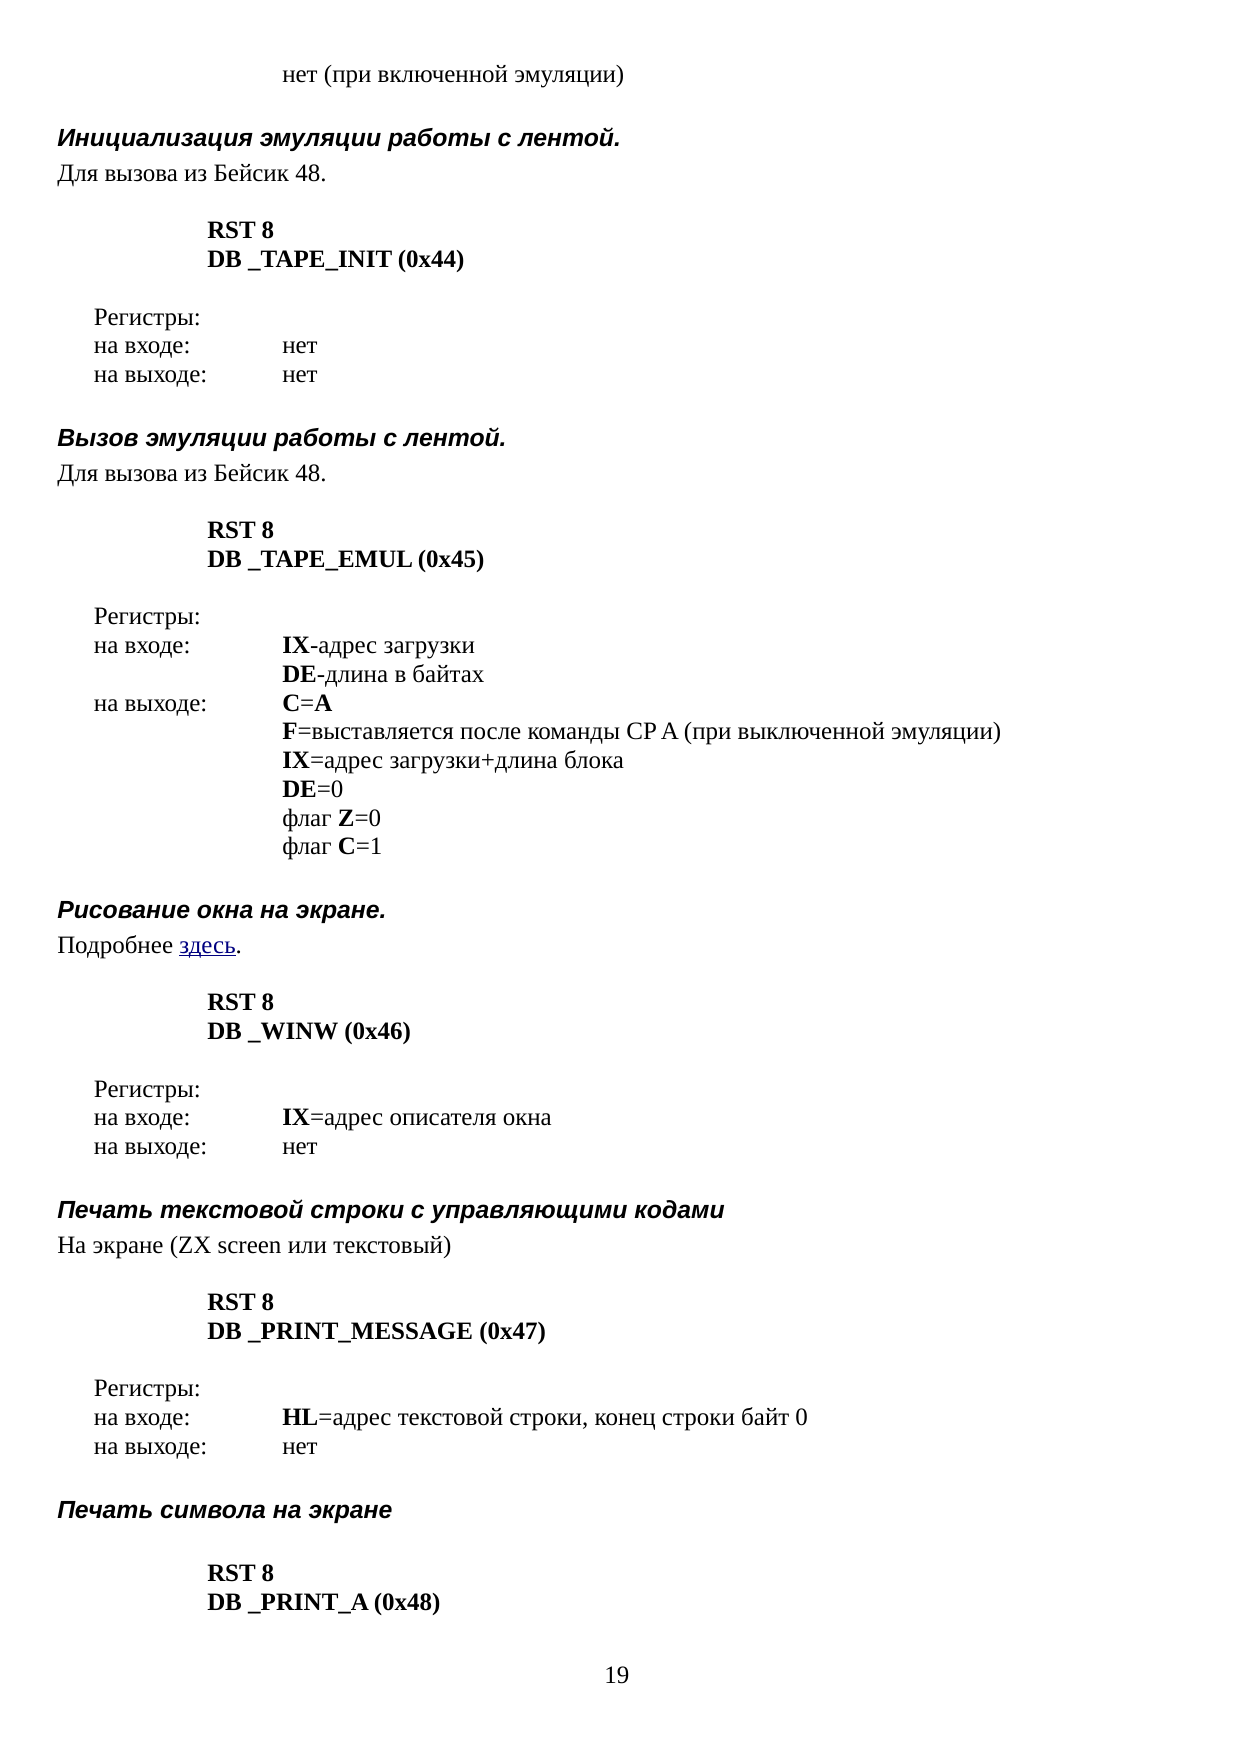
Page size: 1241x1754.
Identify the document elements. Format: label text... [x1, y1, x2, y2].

text RST 8 [57, 515, 1176, 544]
text RST 8 [57, 215, 1176, 244]
text на входе: нет [57, 330, 1176, 359]
text IX=адрес загрузки+длина блока [57, 745, 1176, 774]
text на выходе: нет [57, 1131, 1176, 1160]
subtitle Вызов эмуляции работы с лентой. [57, 423, 1176, 451]
text DB _TAPE_INIT (0x44) [57, 244, 1176, 273]
text Подробнее здесь. [57, 930, 1176, 959]
text флаг C=1 [57, 831, 1176, 860]
text DE-длина в байтах [57, 659, 1176, 688]
text RST 8 [57, 987, 1176, 1016]
text Регистры: [57, 302, 1176, 330]
text на выходе: нет [57, 1431, 1176, 1460]
text RST 8 [57, 1287, 1176, 1316]
text на входе: IX-адрес загрузки [57, 630, 1176, 659]
subtitle Рисование окна на экране. [57, 895, 1176, 924]
text DB _WINW (0x46) [57, 1016, 1176, 1045]
text на выходе: нет [57, 359, 1176, 388]
text DB _TAPE_EMUL (0x45) [57, 544, 1176, 573]
text RST 8 [57, 1558, 1176, 1587]
text Регистры: [57, 1373, 1176, 1402]
text Для вызова из Бейсик 48. [57, 158, 1176, 187]
text DE=0 [57, 774, 1176, 803]
subtitle Печать символа на экране [57, 1495, 1176, 1523]
text флаг Z=0 [57, 803, 1176, 831]
text На экране (ZX screen или текстовый) [57, 1230, 1176, 1258]
text Регистры: [57, 601, 1176, 630]
text DB _PRINT_A (0x48) [57, 1587, 1176, 1616]
subtitle Печать текстовой строки с управляющими кодами [57, 1195, 1176, 1223]
subtitle Инициализация эмуляции работы с лентой. [57, 123, 1176, 152]
text F=выставляется после команды CP A (при выключенной эмуляции) [57, 716, 1176, 745]
text Регистры: [57, 1074, 1176, 1102]
text нет (при включенной эмуляции) [57, 59, 1176, 88]
text на выходе: C=A [57, 688, 1176, 716]
text на входе: HL=адрес текстовой строки, конец строки байт 0 [57, 1402, 1176, 1431]
text DB _PRINT_MESSAGE (0x47) [57, 1316, 1176, 1345]
text на входе: IX=адрес описателя окна [57, 1102, 1176, 1131]
text Для вызова из Бейсик 48. [57, 458, 1176, 486]
